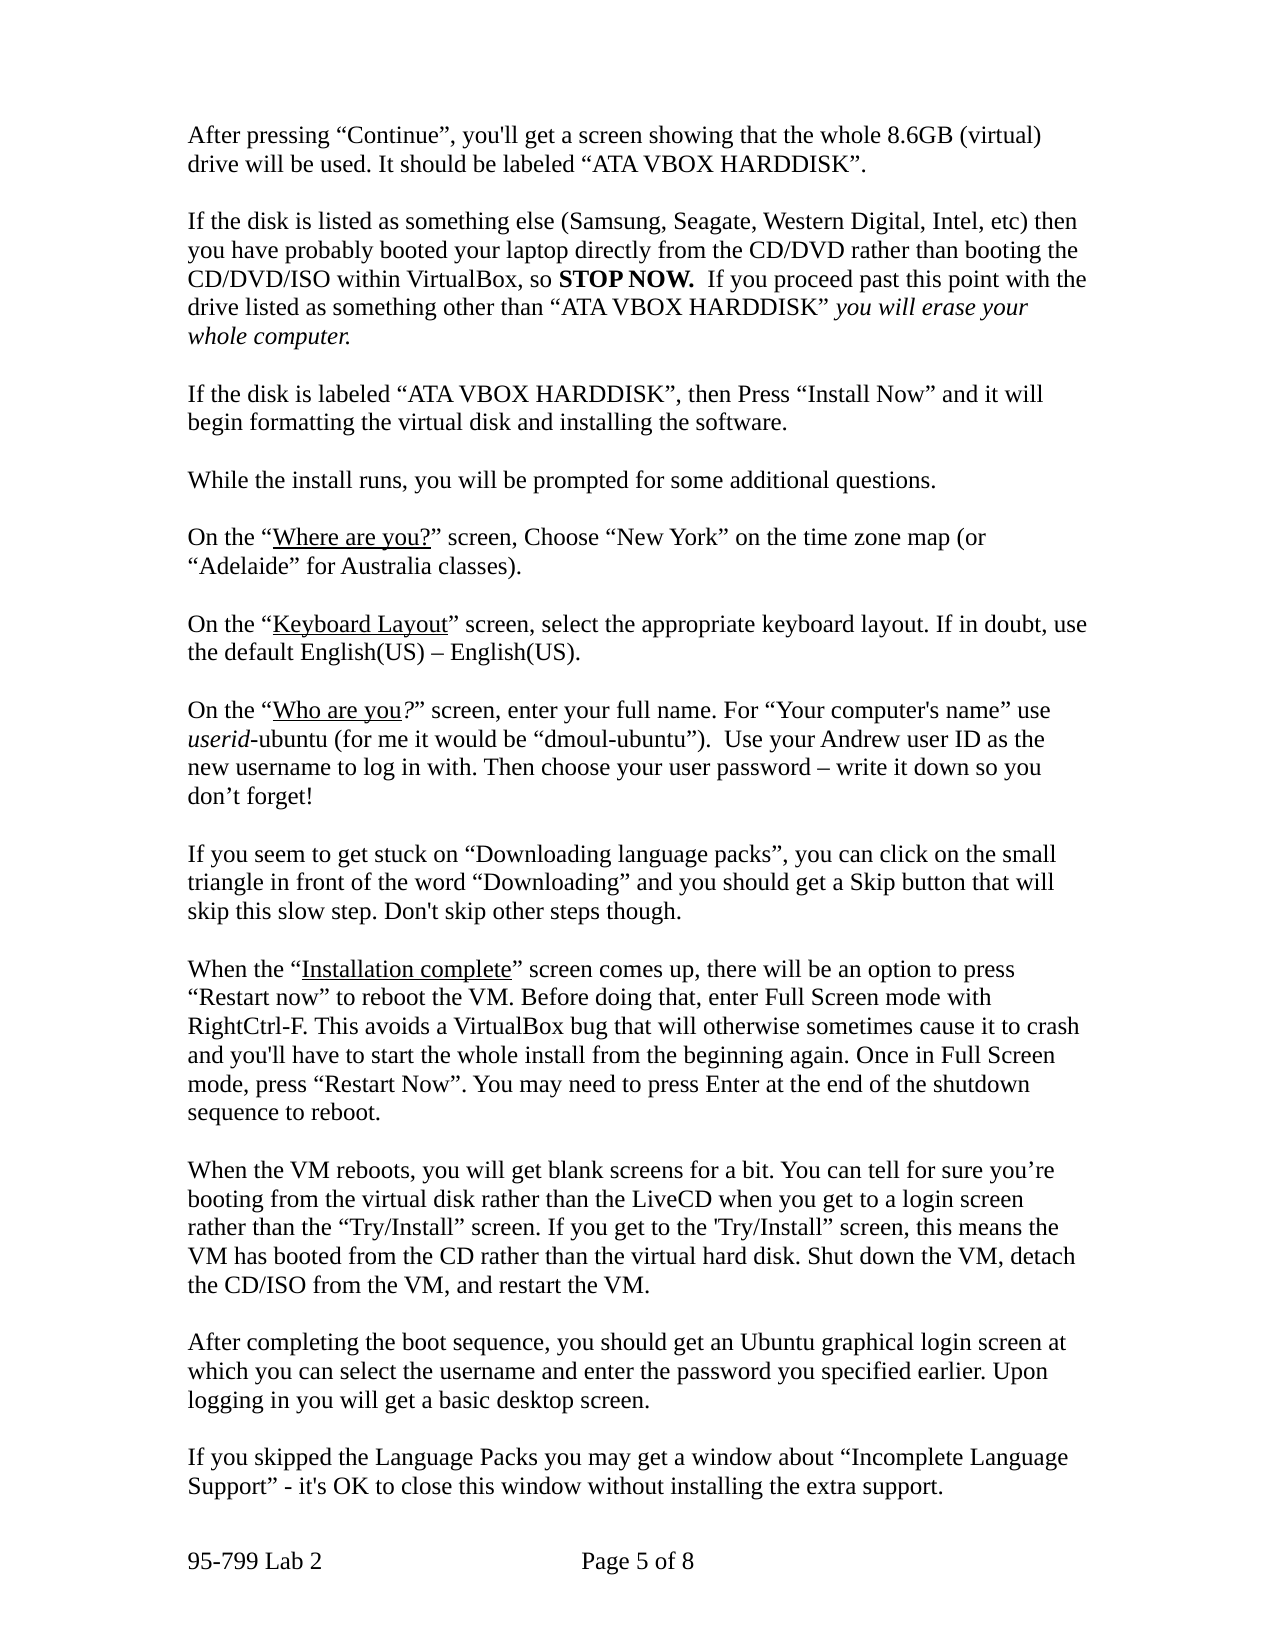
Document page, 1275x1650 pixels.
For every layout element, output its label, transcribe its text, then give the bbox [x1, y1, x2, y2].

text If the disk is labeled “ATA VBOX HARDDISK”, then Press “Install Now” and it will begin formatting the virtual disk and installing the software. [187, 379, 1087, 436]
text If you skipped the Language Packs you may get a window about “Incomplete Language Support” - it's OK to close this window without installing the extra support. [187, 1442, 1087, 1500]
text On the “Keyboard Layout” screen, select the appropriate keyboard layout. If in doubt, use the default English(US) – English(US). [187, 609, 1087, 666]
text While the install runs, you will be prompted for some additional questions. [187, 465, 1087, 494]
text If the disk is listed as something else (Samsung, Seagate, Western Digital, Intel, etc) then you have probably booted your laptop directly from the CD/DVD rather than booting the CD/DVD/ISO within VirtualBox, so STOP NOW. If you proceed past this point with the drive listed as something other than “ATA VBOX HARDDISK” you will erase your whole computer. [187, 206, 1087, 350]
text After pressing “Continue”, you'll get a screen showing that the whole 8.6GB (virtual) drive will be used. It should be labeled “ATA VBOX HARDDISK”. [187, 120, 1087, 177]
text If you seem to get stuck on “Downloading language packs”, you can click on the small triangle in front of the word “Downloading” and you should get a Skip button that will skip this slow step. Don't skip other steps though. [187, 839, 1087, 925]
text On the “Where are you?” screen, Choose “New York” on the time zone map (or “Adelaide” for Australia classes). [187, 522, 1087, 580]
text On the “Who are you?” screen, enter your full name. For “Your computer's name” use userid-ubuntu (for me it would be “dmoul-ubuntu”). Use your Andrew user ID as the new username to log in with. Then choose your user password – write it down so you don’t forget! [187, 695, 1087, 810]
text When the VM reboots, you will get blank screens for a bit. You can tell for sure you’re booting from the virtual disk rather than the LiveCD when you get to a login screen rather than the “Try/Install” screen. If you get to the 'Try/Install” screen, this means the VM has booted from the CD rather than the virtual hard disk. Shut down the VM, detach the CD/ISO from the VM, and restart the VM. [187, 1155, 1087, 1299]
text When the “Installation complete” screen comes up, there will be an option to press “Restart now” to reboot the VM. Before doing that, enter Full Screen mode with RightCtrl-F. This avoids a VirtualBox bug that will otherwise sometimes cause it to crash and you'll have to start the whole install from the beginning again. Once in Full Screen mode, press “Restart Now”. You may need to press Enter at the end of the shutdown sequence to reboot. [187, 954, 1087, 1126]
text After completing the boot sequence, you should get an Ubuntu graphical login screen at which you can select the username and enter the password you specified earlier. Upon logging in you will get a basic desktop screen. [187, 1327, 1087, 1414]
